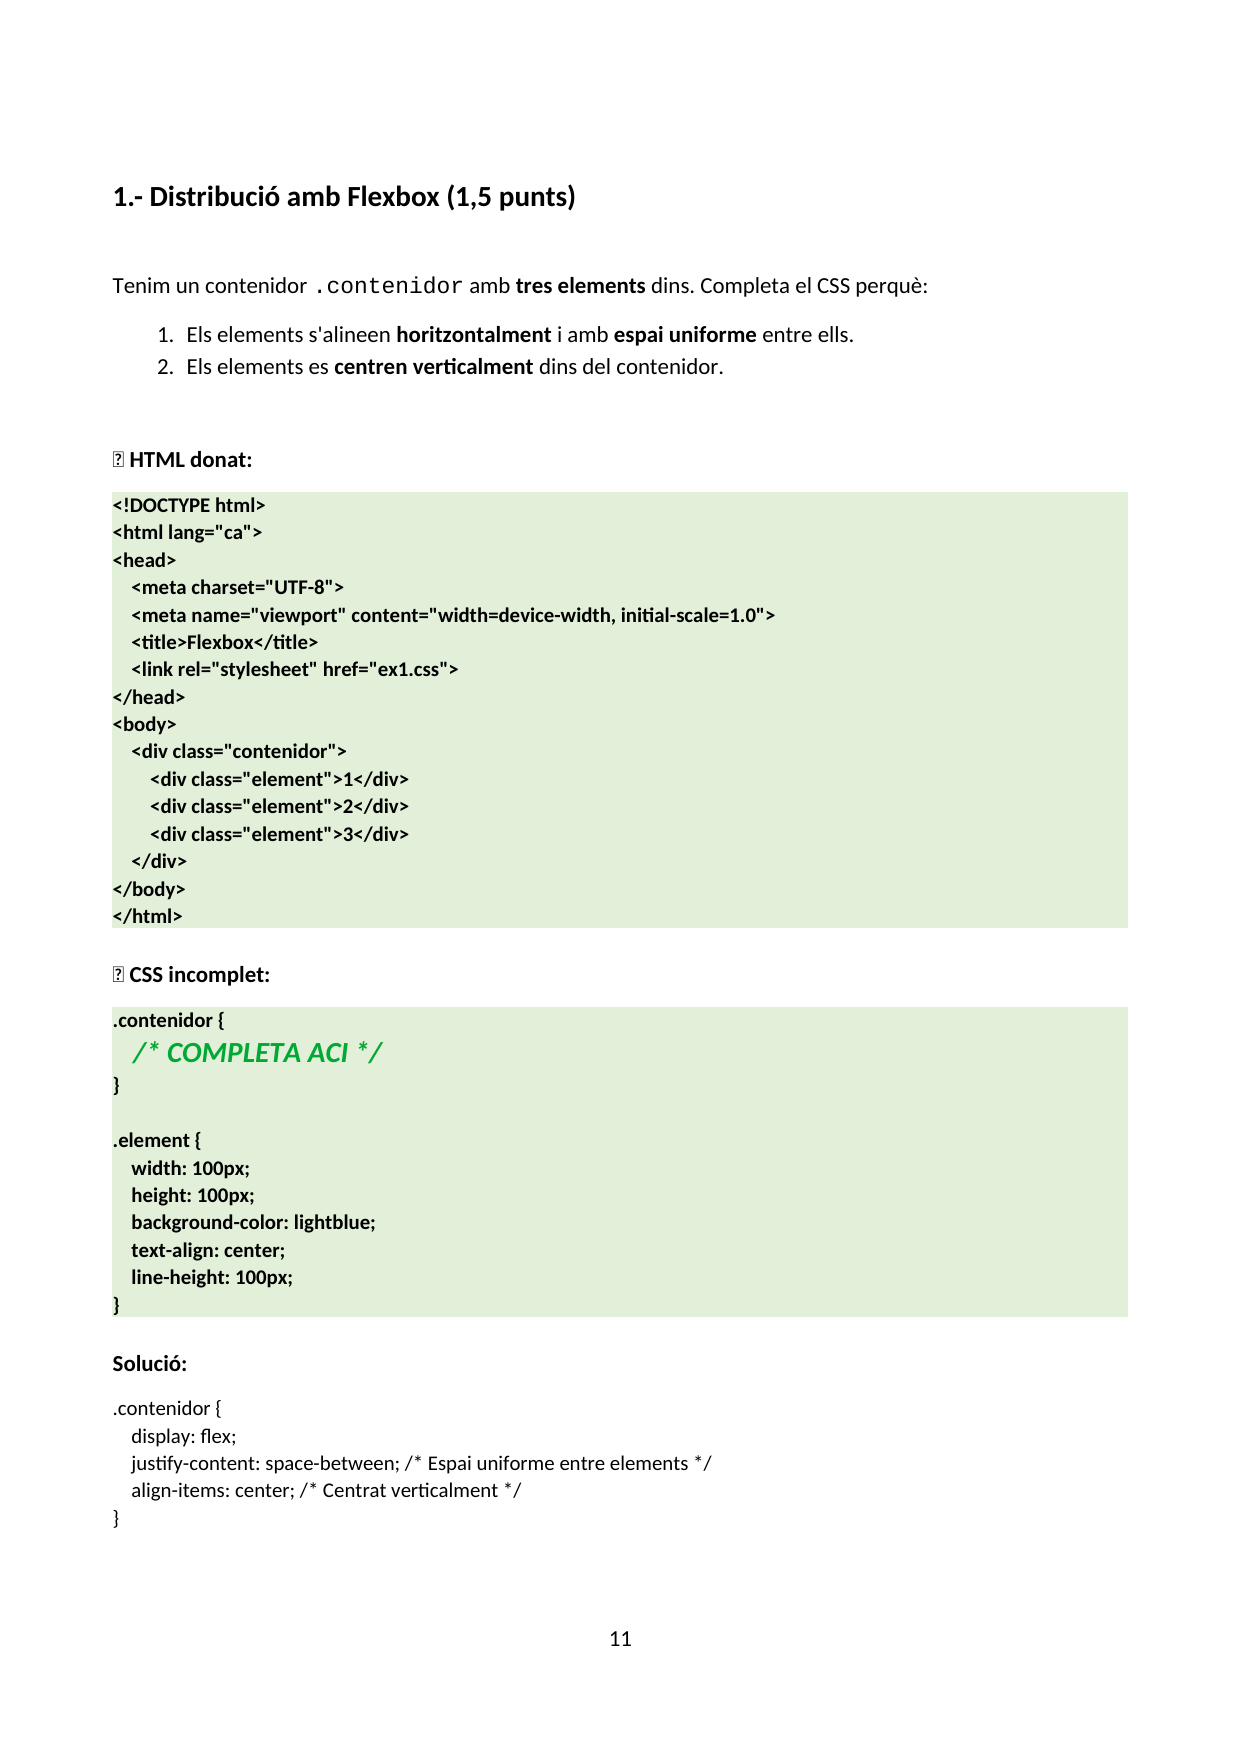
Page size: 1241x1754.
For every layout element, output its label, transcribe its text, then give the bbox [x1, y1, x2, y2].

text justify-content: space-between; /* Espai uniforme entre elements */ [112, 1450, 1128, 1476]
list Els elements es centren verticalment dins del contenidor. [157, 352, 1128, 380]
text } [112, 1505, 1128, 1530]
text .element { [112, 1127, 1128, 1153]
text .contenidor { [112, 1395, 1128, 1421]
text </body> [112, 876, 1128, 901]
text </div> [112, 848, 1128, 874]
text /* COMPLETA ACI */ [112, 1034, 1128, 1070]
text <head> [112, 547, 1128, 572]
text .contenidor { [112, 1007, 1128, 1032]
text background-color: lightblue; [112, 1209, 1128, 1235]
text } [112, 1073, 1128, 1098]
text <html lang="ca"> [112, 519, 1128, 545]
text line-height: 100px; [112, 1264, 1128, 1290]
text <link rel="stylesheet" href="ex1.css"> [112, 657, 1128, 682]
text <body> [112, 711, 1128, 737]
text text-align: center; [112, 1237, 1128, 1262]
text Solució: [112, 1349, 1128, 1377]
text <div class="element">3</div> [112, 821, 1128, 846]
text width: 100px; [112, 1155, 1128, 1180]
text height: 100px; [112, 1182, 1128, 1208]
text display: flex; [112, 1423, 1128, 1448]
text Tenim un contenidor .contenidor amb tres elements dins. Completa el CSS perquè: [112, 272, 1128, 301]
list Els elements s'alineen horitzontalment i amb espai uniforme entre ells. [157, 320, 1128, 348]
text </head> [112, 684, 1128, 709]
text <meta name="viewport" content="width=device-width, initial-scale=1.0"> [112, 602, 1128, 627]
text } [112, 1292, 1128, 1317]
text <title>Flexbox</title> [112, 629, 1128, 654]
text <div class="element">2</div> [112, 793, 1128, 819]
text <div class="contenidor"> [112, 739, 1128, 764]
text 🔹 HTML donat: [112, 445, 1128, 473]
text <meta charset="UTF-8"> [112, 574, 1128, 600]
text <!DOCTYPE html> [112, 492, 1128, 518]
text <div class="element">1</div> [112, 766, 1128, 792]
text align-items: center; /* Centrat verticalment */ [112, 1478, 1128, 1503]
subtitle 1.- Distribució amb Flexbox (1,5 punts) [112, 178, 1128, 214]
text 🔹 CSS incomplet: [112, 960, 1128, 988]
text </html> [112, 903, 1128, 928]
